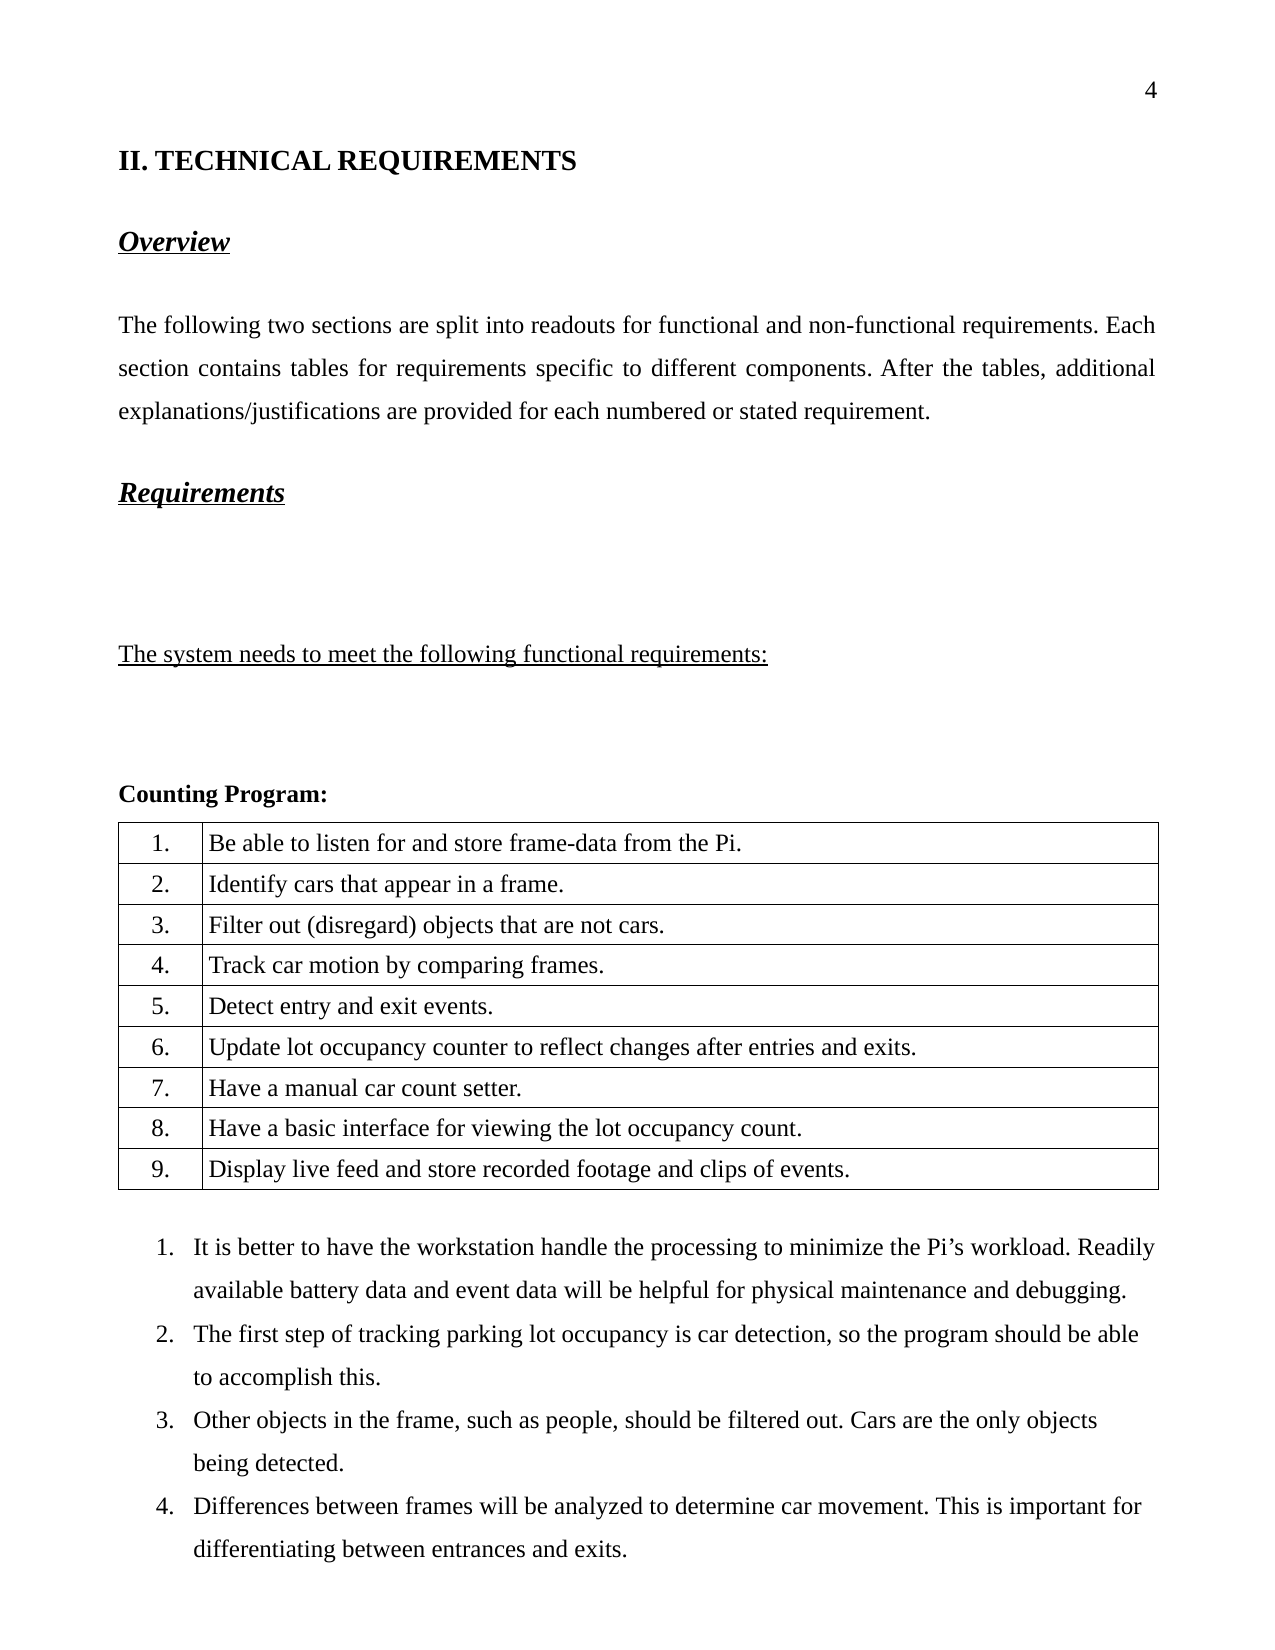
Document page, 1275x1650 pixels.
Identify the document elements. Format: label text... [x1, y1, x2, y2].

table_cell 5. [119, 986, 202, 1026]
table_cell 8. [119, 1108, 202, 1148]
table_cell Identify cars that appear in a frame. [203, 864, 1158, 904]
table_cell 4. [119, 945, 202, 985]
table_cell 7. [119, 1068, 202, 1107]
table_cell 3. [119, 905, 202, 944]
subtitle II. TECHNICAL REQUIREMENTS [118, 143, 1157, 177]
table_cell Update lot occupancy counter to reflect changes after entries and exits. [203, 1027, 1158, 1067]
table_cell Display live feed and store recorded footage and clips of events. [203, 1149, 1158, 1189]
table_cell 6. [119, 1027, 202, 1067]
table_cell Have a basic interface for viewing the lot occupancy count. [203, 1108, 1158, 1148]
text The system needs to meet the following functional requirements: [118, 639, 1157, 668]
table_header Be able to listen for and store frame-data from the Pi. [203, 823, 1158, 863]
list It is better to have the workstation handle the processing to minimize the Pi’s workload. Readily available battery data and event data will be helpful for physical maintenance and debugging. [156, 1232, 1157, 1304]
table_cell Have a manual car count setter. [203, 1068, 1158, 1107]
table_cell 9. [119, 1149, 202, 1189]
table_cell 2. [119, 864, 202, 904]
list Differences between frames will be analyzed to determine car movement. This is important for differentiating between entrances and exits. [156, 1491, 1157, 1563]
table_cell Filter out (disregard) objects that are not cars. [203, 905, 1158, 944]
text Requirements [118, 475, 1157, 508]
table_header 1. [119, 823, 202, 863]
table_cell Detect entry and exit events. [203, 986, 1158, 1026]
list Counting Program: [118, 779, 1157, 808]
list Other objects in the frame, such as people, should be filtered out. Cars are the only objects being detected. [156, 1405, 1157, 1477]
table_cell Track car motion by comparing frames. [203, 945, 1158, 985]
list The first step of tracking parking lot occupancy is car detection, so the program should be able to accomplish this. [156, 1319, 1157, 1391]
text Overview [118, 224, 1157, 257]
text The following two sections are split into readouts for functional and non-functional requirements. Each section contains tables for requirements specific to different components. After the tables, additional explanations/justifications are provided for each numbered or stated requirement. [118, 310, 1157, 425]
